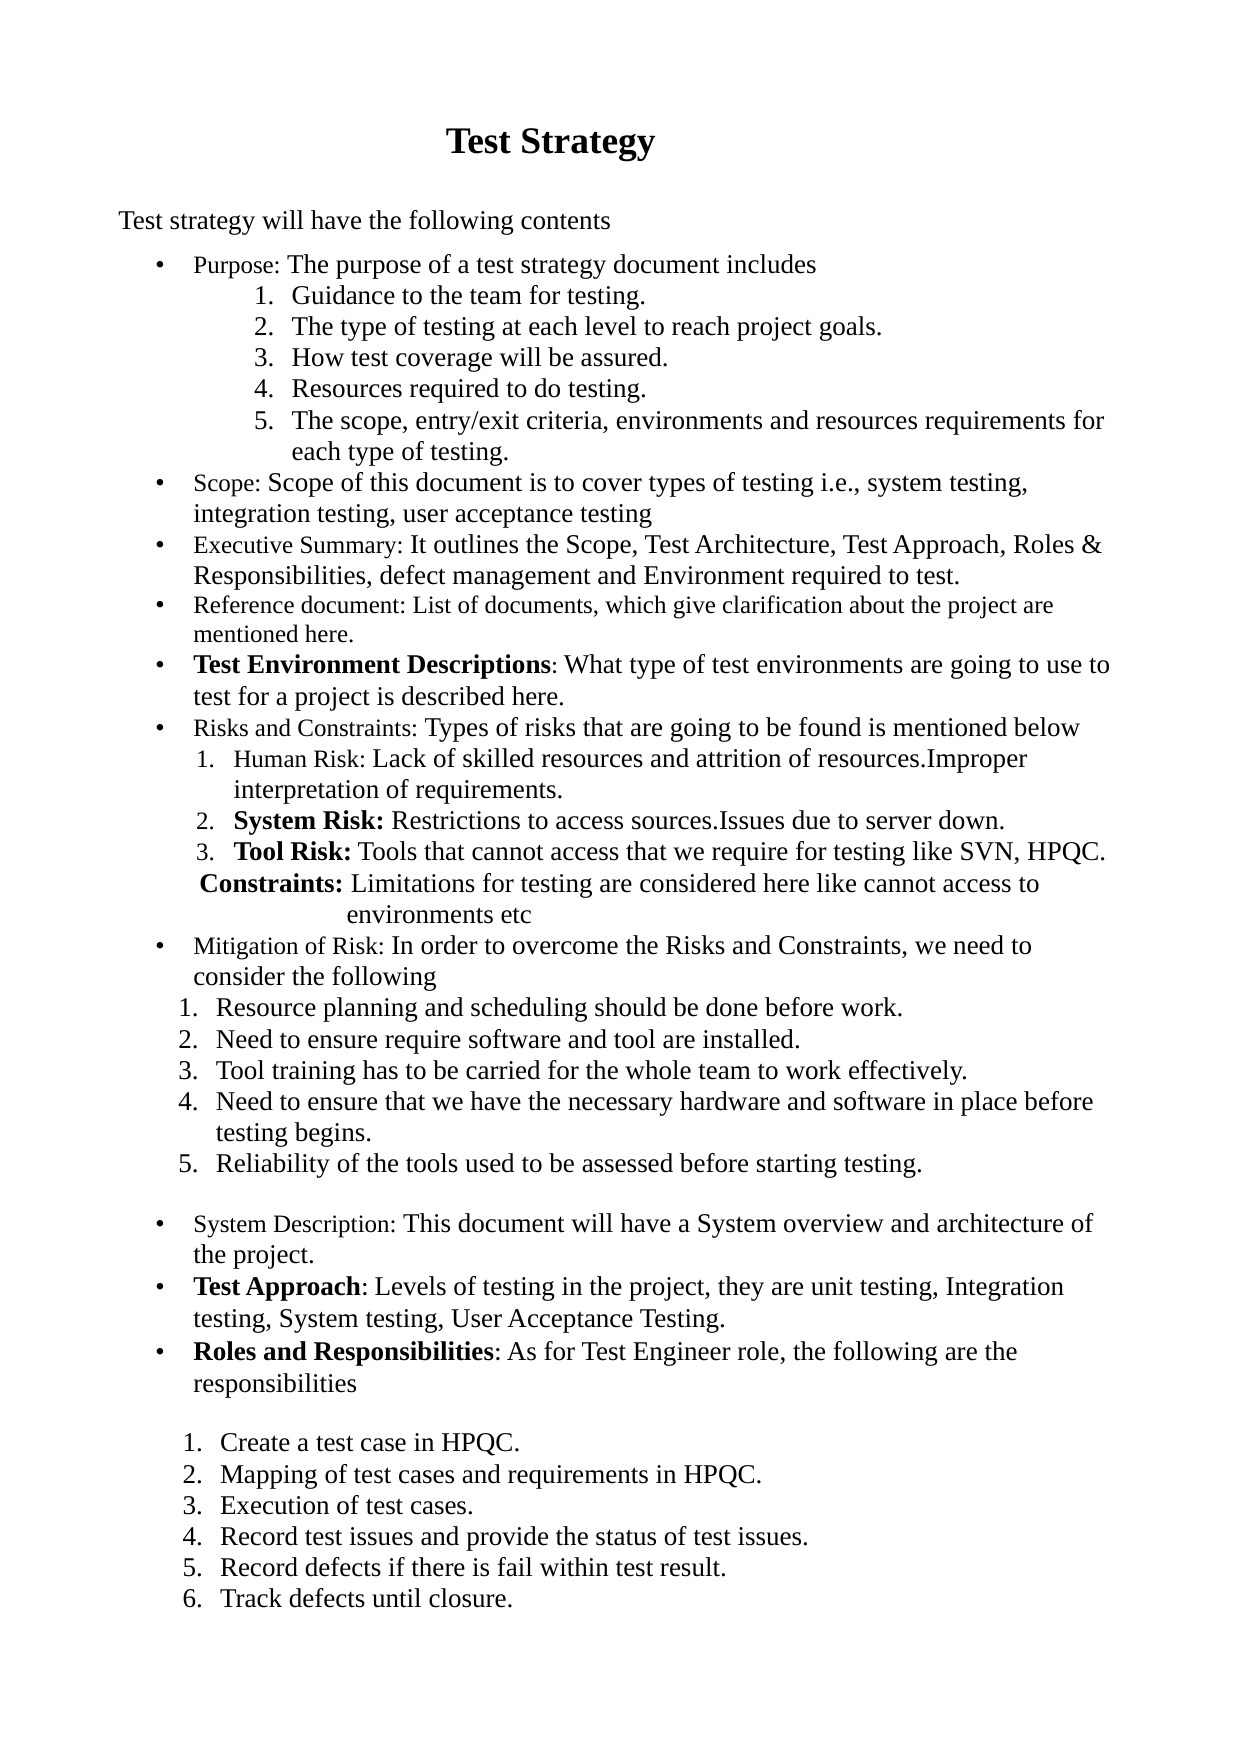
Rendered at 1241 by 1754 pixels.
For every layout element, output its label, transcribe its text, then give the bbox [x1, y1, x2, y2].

list Mapping of test cases and requirements in HPQC. [182, 1458, 1122, 1489]
list The scope, entry/exit criteria, environments and resources requirements for each type of testing. [254, 404, 1122, 466]
list Create a test case in HPQC. [182, 1427, 1122, 1458]
text Test Strategy [118, 118, 1122, 161]
list Purpose: The purpose of a test strategy document includes [156, 248, 1122, 279]
list Reliability of the tools used to be assessed before starting testing. [178, 1147, 1122, 1178]
list Track defects until closure. [182, 1582, 1122, 1613]
list Test Approach: Levels of testing in the project, they are unit testing, Integration testing, System testing, User Acceptance Testing. [156, 1269, 1122, 1334]
list Guidance to the team for testing. [254, 279, 1122, 310]
list Human Risk: Lack of skilled resources and attrition of resources.Improper interpretation of requirements. [196, 742, 1122, 804]
list How test coverage will be assured. [254, 341, 1122, 373]
list The type of testing at each level to reach project goals. [254, 310, 1122, 341]
list Reference document: List of documents, which give clarification about the project are mentioned here. [156, 591, 1122, 648]
list System Risk: Restrictions to access sources.Issues due to server down. [196, 804, 1122, 835]
list Record test issues and provide the status of test issues. [182, 1520, 1122, 1551]
list Need to ensure require software and tool are installed. [178, 1023, 1122, 1054]
list Test Environment Descriptions: What type of test environments are going to use to test for a project is described here. [156, 648, 1122, 711]
list Roles and Responsibilities: As for Test Engineer role, the following are the responsibilities [156, 1334, 1122, 1398]
list Mitigation of Risk: In order to overcome the Risks and Constraints, we need to consider the following [156, 929, 1122, 992]
list System Description: This document will have a System overview and architecture of the project. [156, 1207, 1122, 1269]
list Execution of test cases. [182, 1489, 1122, 1520]
list Need to ensure that we have the necessary hardware and software in place before testing begins. [178, 1085, 1122, 1147]
list Record defects if there is fail within test result. [182, 1551, 1122, 1582]
list Risks and Constraints: Types of risks that are going to be found is mentioned below [156, 711, 1122, 742]
list Tool training has to be carried for the whole team to work effectively. [178, 1054, 1122, 1085]
list Tool Risk: Tools that cannot access that we require for testing like SVN, HPQC. [196, 835, 1122, 867]
list Scope: Scope of this document is to cover types of testing i.e., system testing, integration testing, user acceptance testing [156, 466, 1122, 528]
list Resource planning and scheduling should be done before work. [178, 992, 1122, 1023]
list Executive Summary: It outlines the Scope, Test Architecture, Test Approach, Roles & Responsibilities, defect management and Environment required to test. [156, 528, 1122, 591]
text Constraints: Limitations for testing are considered here like cannot access to environments etc [118, 867, 1122, 929]
text Test strategy will have the following contents [118, 204, 1122, 236]
list Resources required to do testing. [254, 373, 1122, 404]
